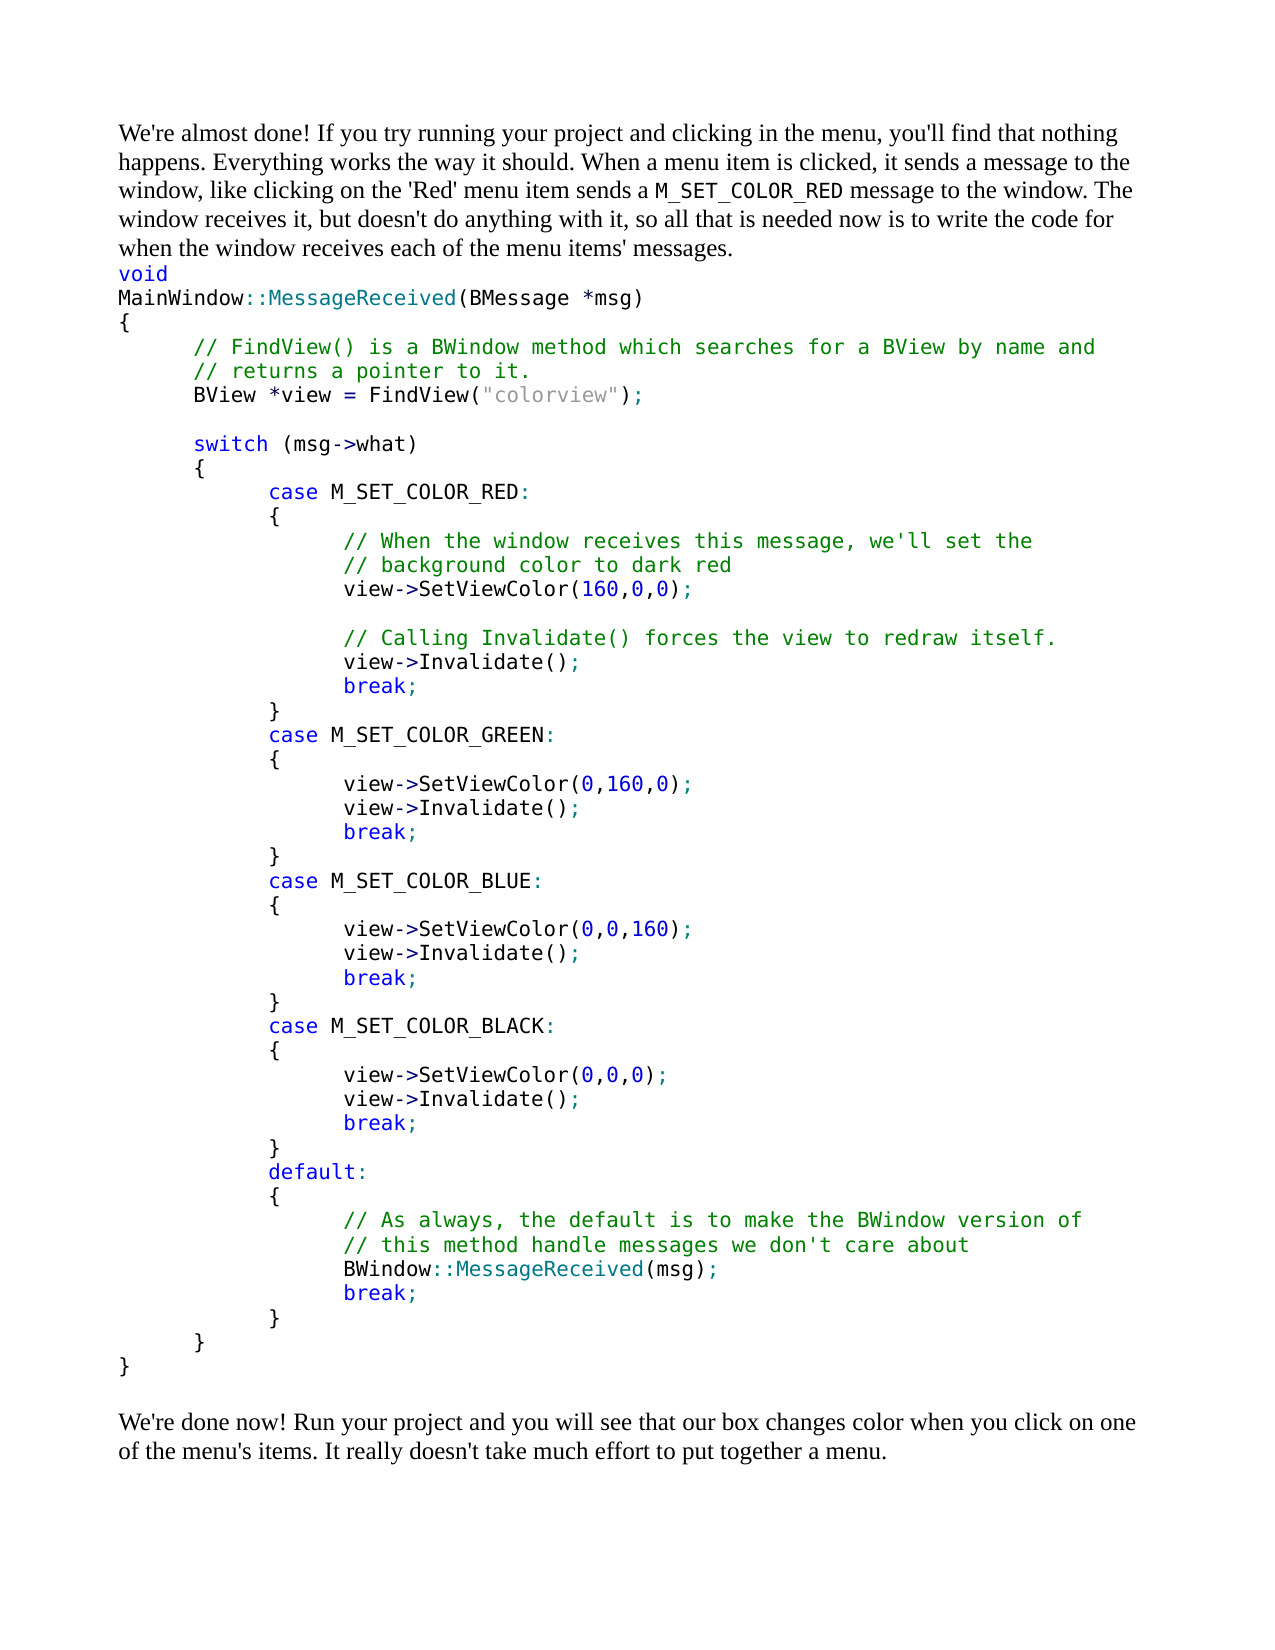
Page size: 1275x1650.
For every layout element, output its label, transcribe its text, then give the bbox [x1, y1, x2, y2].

text We're done now! Run your project and you will see that our box changes color when you click on one of the menu's items. It really doesn't take much effort to put together a menu. [118, 1407, 1157, 1464]
text { [118, 893, 1157, 917]
text } [118, 1330, 1157, 1354]
text // As always, the default is to make the BWindow version of [118, 1208, 1157, 1233]
text view->SetViewColor(0,0,0); [118, 1063, 1157, 1087]
text // FindView() is a BWindow method which searches for a BView by name and [118, 335, 1157, 359]
text switch (msg->what) [118, 432, 1157, 456]
text } [118, 844, 1157, 869]
text BWindow::MessageReceived(msg); [118, 1257, 1157, 1281]
text case M_SET_COLOR_GREEN: [118, 723, 1157, 747]
text case M_SET_COLOR_BLACK: [118, 1014, 1157, 1038]
text { [118, 456, 1157, 480]
text // background color to dark red [118, 553, 1157, 577]
text break; [118, 674, 1157, 699]
text view->SetViewColor(0,160,0); [118, 772, 1157, 796]
text { [118, 504, 1157, 529]
text } [118, 990, 1157, 1014]
text view->Invalidate(); [118, 1087, 1157, 1111]
text case M_SET_COLOR_RED: [118, 480, 1157, 504]
text } [118, 1306, 1157, 1330]
text case M_SET_COLOR_BLUE: [118, 869, 1157, 893]
text MainWindow::MessageReceived(BMessage *msg) [118, 286, 1157, 310]
text view->Invalidate(); [118, 650, 1157, 674]
text { [118, 310, 1157, 335]
text void [118, 262, 1157, 286]
text { [118, 747, 1157, 772]
text view->SetViewColor(0,0,160); [118, 917, 1157, 941]
text view->Invalidate(); [118, 796, 1157, 820]
text break; [118, 1281, 1157, 1306]
text default: [118, 1160, 1157, 1184]
text // returns a pointer to it. [118, 359, 1157, 383]
text break; [118, 966, 1157, 990]
text view->Invalidate(); [118, 941, 1157, 966]
text } [118, 1136, 1157, 1160]
text // When the window receives this message, we'll set the [118, 529, 1157, 553]
text } [118, 1354, 1157, 1378]
text break; [118, 820, 1157, 844]
text } [118, 699, 1157, 723]
text // this method handle messages we don't care about [118, 1233, 1157, 1257]
text { [118, 1038, 1157, 1063]
text We're almost done! If you try running your project and clicking in the menu, you'll find that nothing happens. Everything works the way it should. When a menu item is clicked, it sends a message to the window, like clicking on the 'Red' menu item sends a M_SET_COLOR_RED message to the window. The window receives it, but doesn't do anything with it, so all that is needed now is to write the code for when the window receives each of the menu items' messages. [118, 118, 1157, 262]
text // Calling Invalidate() forces the view to redraw itself. [118, 626, 1157, 650]
text break; [118, 1111, 1157, 1136]
text view->SetViewColor(160,0,0); [118, 577, 1157, 602]
text BView *view = FindView("colorview"); [118, 383, 1157, 407]
text { [118, 1184, 1157, 1208]
